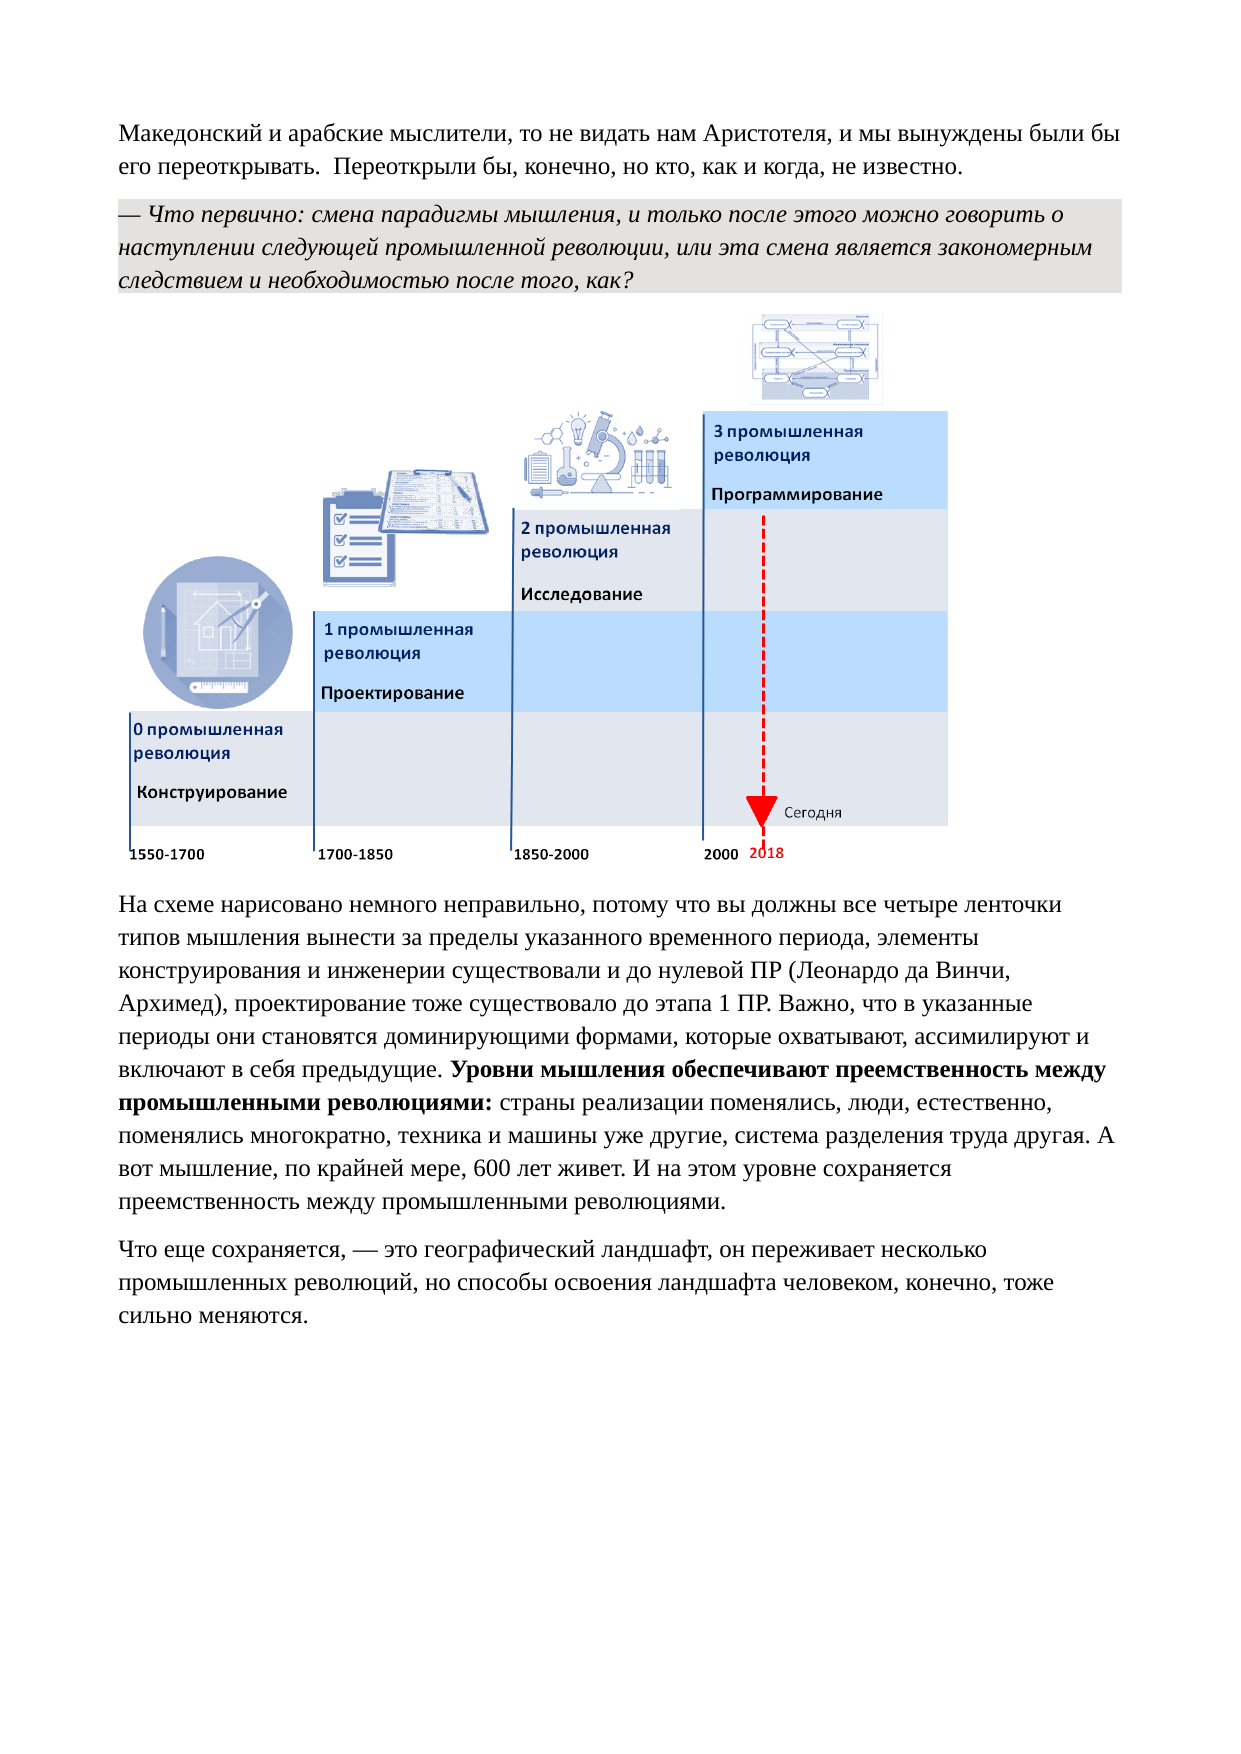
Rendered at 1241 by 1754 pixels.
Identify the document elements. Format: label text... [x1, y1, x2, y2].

text — Что первично: смена парадигмы мышления, и только после этого можно говорить о наступлении следующей промышленной революции, или эта смена является закономерным следствием и необходимостью после того, как? [118, 199, 1122, 293]
text Что еще сохраняется, — это географический ландшафт, он переживает несколько промышленных революций, но способы освоения ландшафта человеком, конечно, тоже сильно меняются. [118, 1234, 1122, 1328]
picture [118, 312, 948, 870]
text На схеме нарисовано немного неправильно, потому что вы должны все четыре ленточки типов мышления вынести за пределы указанного временного периода, элементы конструирования и инженерии существовали и до нулевой ПР (Леонардо да Винчи, Архимед), проектирование тоже существовало до этапа 1 ПР. Важно, что в указанные периоды они становятся доминирующими формами, которые охватывают, ассимилируют и включают в себя предыдущие. Уровни мышления обеспечивают преемственность между промышленными революциями: страны реализации поменялись, люди, естественно, поменялись многократно, техника и машины уже другие, система разделения труда другая. А вот мышление, по крайней мере, 600 лет живет. И на этом уровне сохраняется преемственность между промышленными революциями. [118, 889, 1122, 1215]
text Македонский и арабские мыслители, то не видать нам Аристотеля, и мы вынуждены были бы его переоткрывать. Переоткрыли бы, конечно, но кто, как и когда, не известно. [118, 118, 1122, 180]
